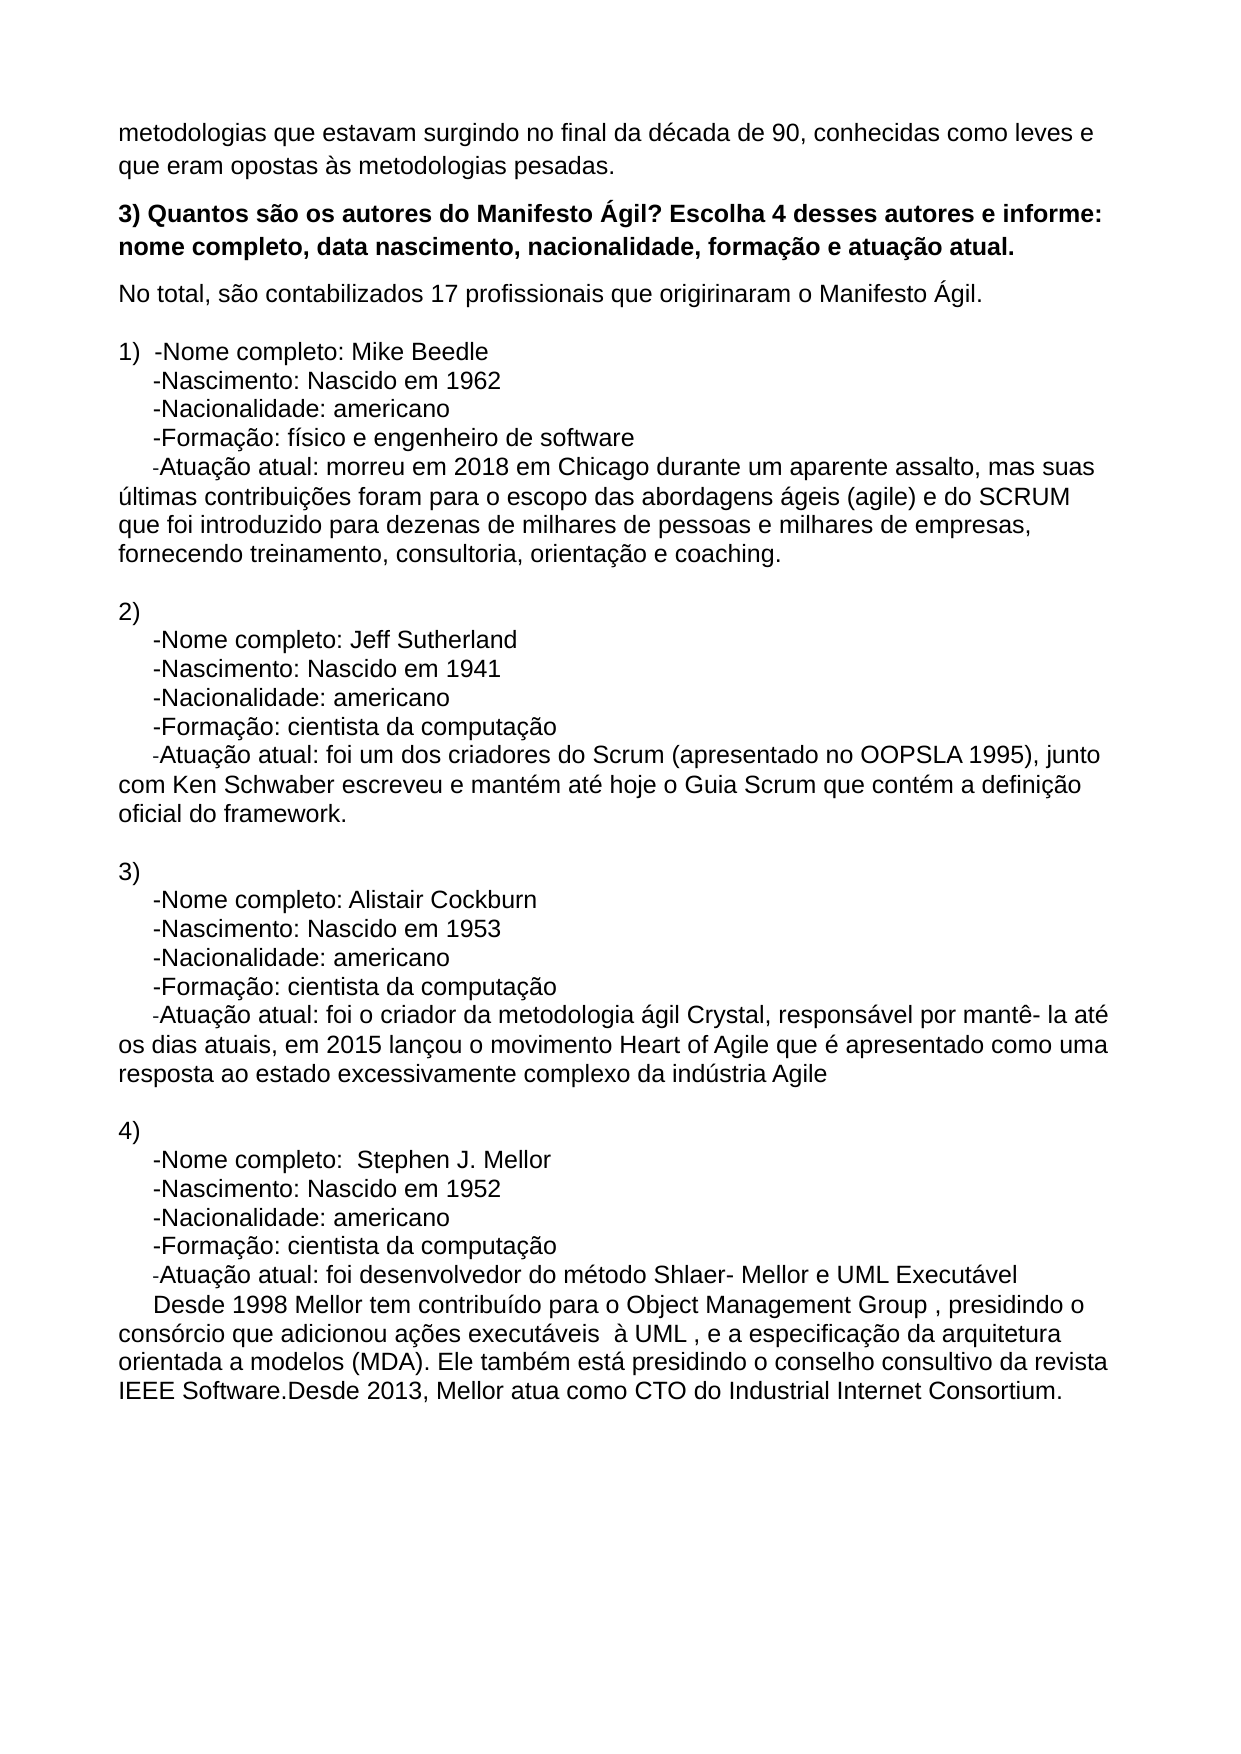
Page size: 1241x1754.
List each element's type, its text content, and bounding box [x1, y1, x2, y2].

text -Atuação atual: morreu em 2018 em Chicago durante um aparente assalto, mas suas últimas contribuições foram para o escopo das abordagens ágeis (agile) e do SCRUM que foi introduzido para dezenas de milhares de pessoas e milhares de empresas, fornecendo treinamento, consultoria, orientação e coaching. [118, 452, 1122, 568]
text 1) -Nome completo: Mike Beedle [118, 337, 1122, 366]
text 4) [118, 1116, 1122, 1145]
text -Atuação atual: foi um dos criadores do Scrum (apresentado no OOPSLA 1995), junto com Ken Schwaber escreveu e mantém até hoje o Guia Scrum que contém a definição oficial do framework. [118, 740, 1122, 828]
text -Nacionalidade: americano [118, 943, 1122, 971]
text Desde 1998 Mellor tem contribuído para o Object Management Group , presidindo o consórcio que adicionou ações executáveis à UML , e a especificação da arquitetura orientada a modelos (MDA). Ele também está presidindo o conselho consultivo da revista IEEE Software.Desde 2013, Mellor atua como CTO do Industrial Internet Consortium. [118, 1290, 1122, 1405]
text -Atuação atual: foi desenvolvedor do método Shlaer- Mellor e UML Executável [118, 1260, 1122, 1290]
text -Nascimento: Nascido em 1962 [118, 366, 1122, 394]
text -Nacionalidade: americano [118, 683, 1122, 712]
text -Formação: cientista da computação [118, 712, 1122, 740]
text -Nascimento: Nascido em 1952 [118, 1174, 1122, 1202]
text -Atuação atual: foi o criador da metodologia ágil Crystal, responsável por mantê- la até os dias atuais, em 2015 lançou o movimento Heart of Agile que é apresentado como uma resposta ao estado excessivamente complexo da indústria Agile [118, 1000, 1122, 1087]
text -Formação: físico e engenheiro de software [118, 423, 1122, 452]
text -Nascimento: Nascido em 1953 [118, 914, 1122, 943]
text -Nome completo: Jeff Sutherland [118, 625, 1122, 654]
text -Nacionalidade: americano [118, 394, 1122, 423]
text -Nascimento: Nascido em 1941 [118, 654, 1122, 683]
text -Nome completo: Alistair Cockburn [118, 885, 1122, 914]
text 2) [118, 597, 1122, 625]
text metodologias que estavam surgindo no final da década de 90, conhecidas como leves e que eram opostas às metodologias pesadas. [118, 118, 1122, 180]
text 3) [118, 856, 1122, 885]
text -Formação: cientista da computação [118, 1231, 1122, 1260]
text -Formação: cientista da computação [118, 971, 1122, 1000]
text No total, são contabilizados 17 profissionais que origirinaram o Manifesto Ágil. [118, 279, 1122, 308]
text 3) Quantos são os autores do Manifesto Ágil? Escolha 4 desses autores e informe: nome completo, data nascimento, nacionalidade, formação e atuação atual. [118, 199, 1122, 261]
text -Nome completo: Stephen J. Mellor [118, 1145, 1122, 1174]
text -Nacionalidade: americano [118, 1202, 1122, 1231]
